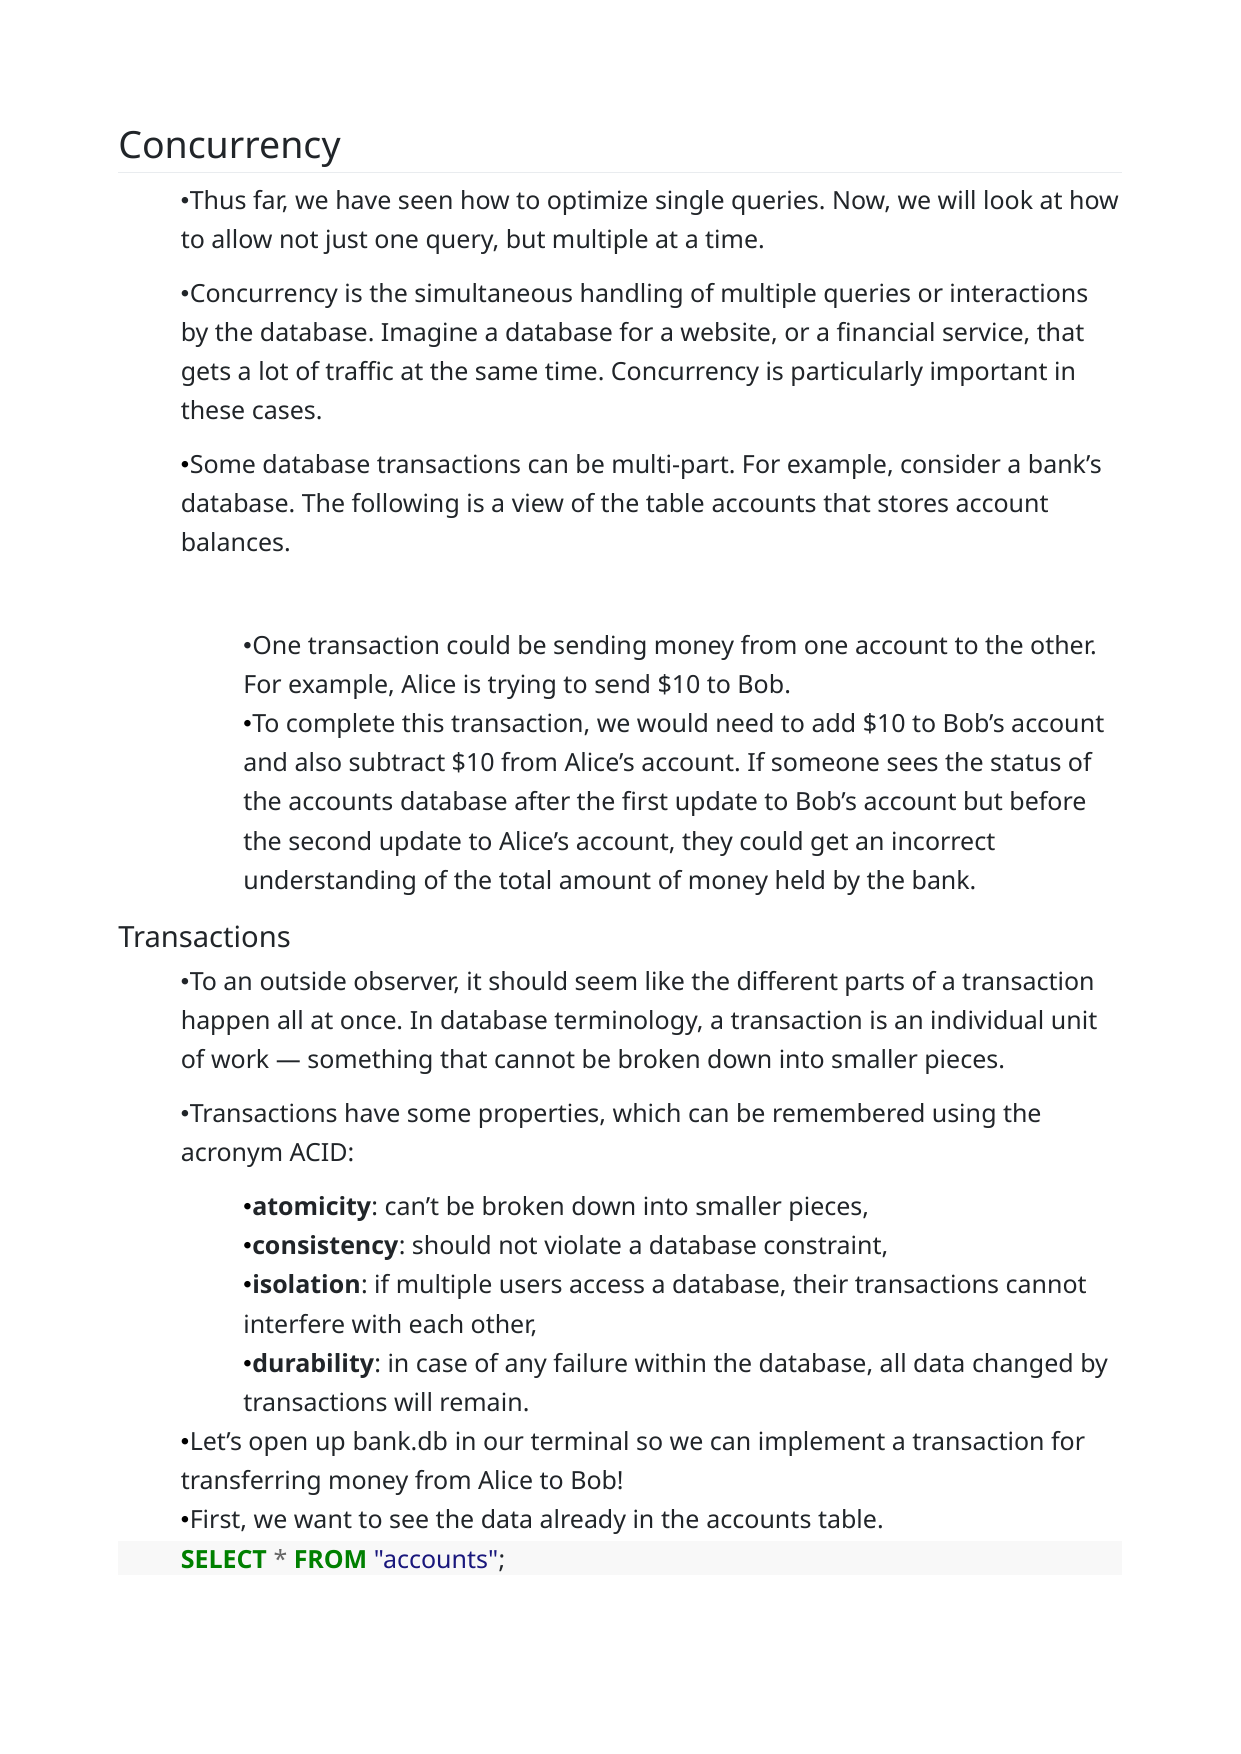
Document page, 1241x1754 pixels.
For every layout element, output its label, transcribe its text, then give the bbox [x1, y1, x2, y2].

list Transactions have some properties, which can be remembered using the acronym ACID: [118, 1096, 1122, 1169]
list [0, 1228, 50, 1257]
list To an outside observer, it should seem like the different parts of a transaction happen all at once. In database terminology, a transaction is an individual unit of work — something that cannot be broken down into smaller pieces. [118, 964, 1122, 1076]
list atomicity: can’t be broken down into smaller pieces, [118, 1189, 1122, 1223]
subtitle Concurrency [118, 118, 1122, 172]
list SELECT * FROM "accounts"; [118, 1541, 1122, 1575]
list Some database transactions can be multi-part. For example, consider a bank’s database. The following is a view of the table accounts that stores account balances. [118, 447, 1122, 559]
list One transaction could be sending money from one account to the other. For example, Alice is trying to send $10 to Bob. [118, 627, 1122, 701]
list First, we want to see the data already in the accounts table. [118, 1502, 1122, 1536]
subtitle Transactions [118, 916, 1122, 956]
list Concurrency is the simultaneous handling of multiple queries or interactions by the database. Imagine a database for a website, or a financial service, that gets a lot of traffic at the same time. Concurrency is particularly important in these cases. [118, 275, 1122, 427]
list To complete this transaction, we would need to add $10 to Bob’s account and also subtract $10 from Alice’s account. If someone sees the status of the accounts database after the first update to Bob’s account but before the second update to Alice’s account, they could get an incorrect understanding of the total amount of money held by the bank. [118, 706, 1122, 896]
list Let’s open up bank.db in our terminal so we can implement a transaction for transferring money from Alice to Bob! [118, 1424, 1122, 1497]
list Thus far, we have seen how to optimize single queries. Now, we will look at how to allow not just one query, but multiple at a time. [118, 182, 1122, 256]
list [0, 1189, 50, 1217]
list isolation: if multiple users access a database, their transactions cannot interfere with each other, [118, 1267, 1122, 1340]
list [0, 1502, 50, 1531]
list consistency: should not violate a database constraint, [118, 1228, 1122, 1262]
list durability: in case of any failure within the database, all data changed by transactions will remain. [118, 1345, 1122, 1419]
